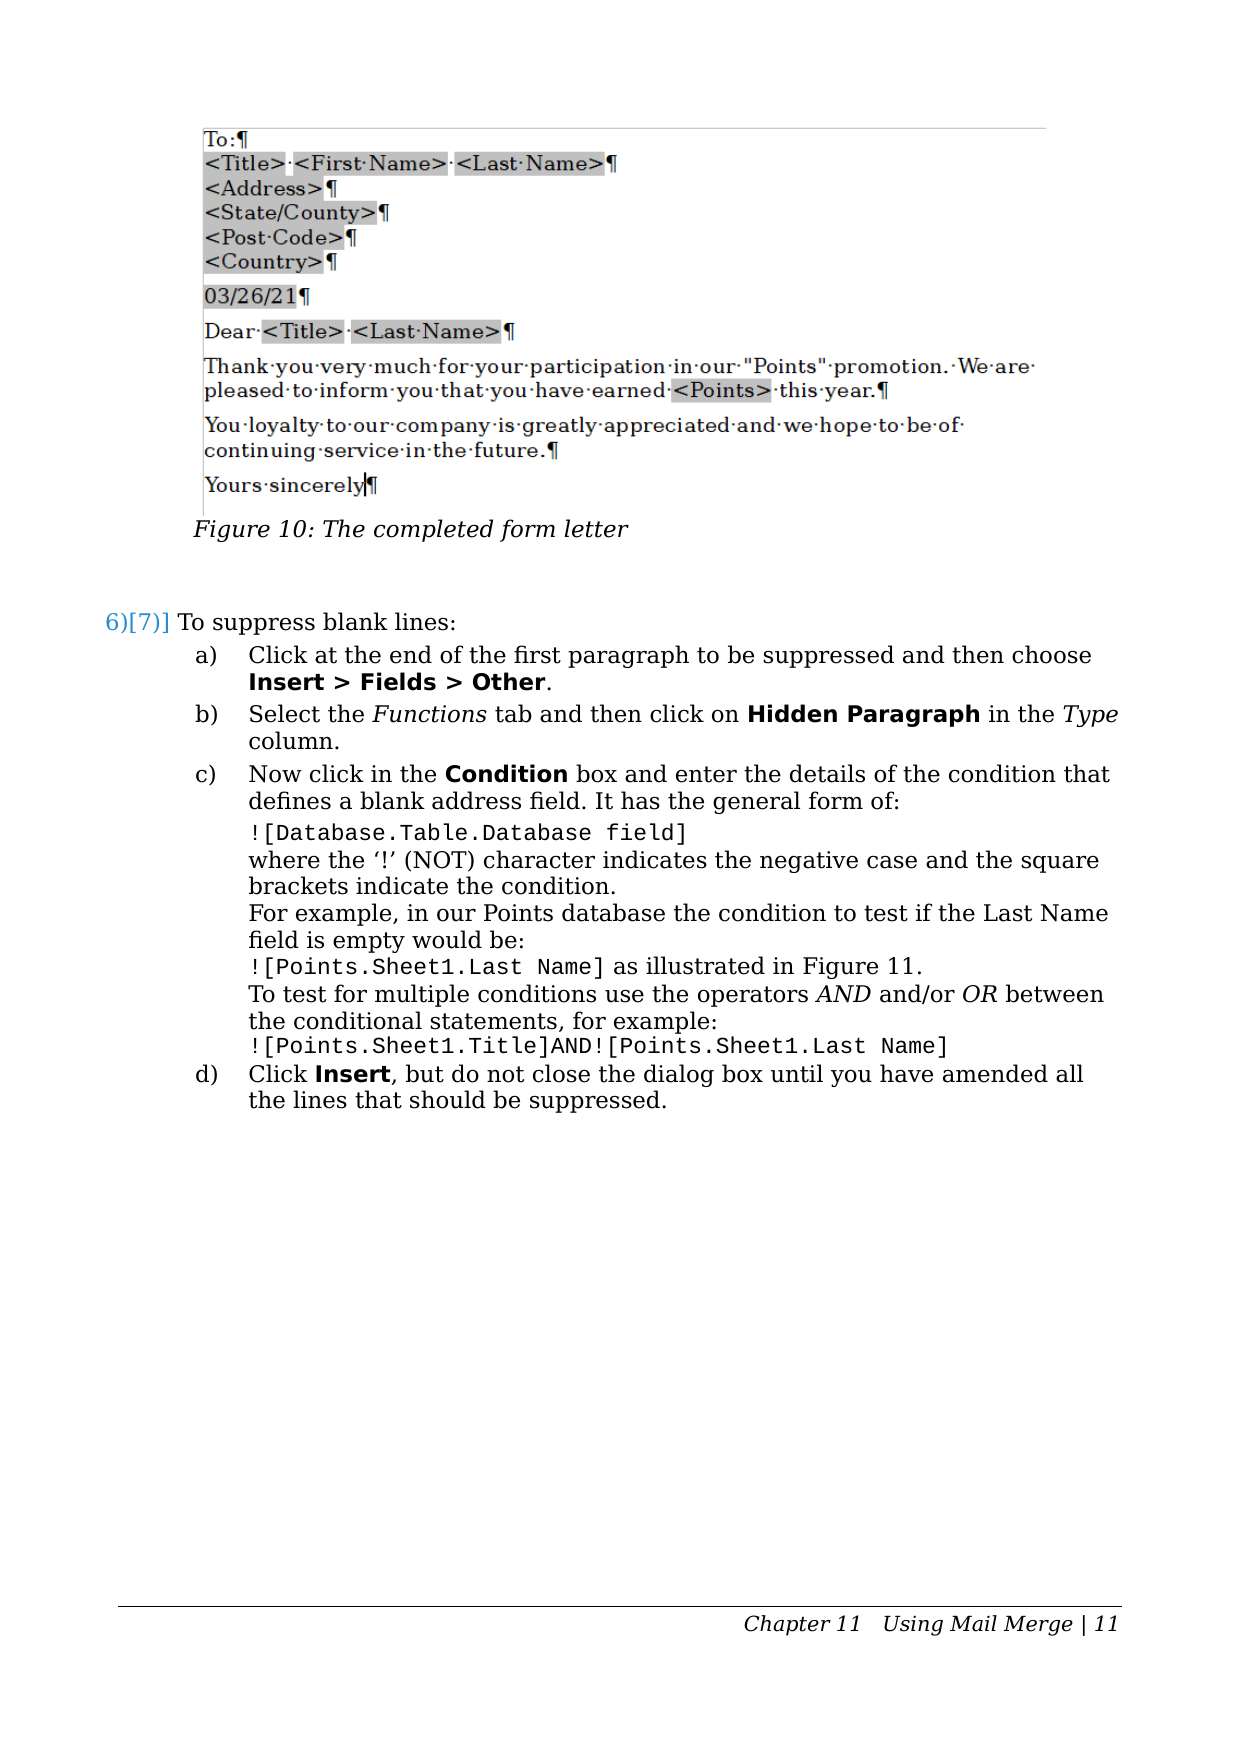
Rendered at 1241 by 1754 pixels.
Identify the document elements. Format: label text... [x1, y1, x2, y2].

list ![Database.Table.Database field] [248, 821, 1122, 847]
list ![Points.Sheet1.Last Name] as illustrated in Figure 11. [248, 953, 1122, 982]
list Click Insert, but do not close the dialog box until you have amended all the lines that should be suppressed. [195, 1061, 1122, 1114]
list To suppress blank lines: [177, 609, 1122, 636]
picture [193, 118, 1046, 516]
list ![Points.Sheet1.Title]AND![Points.Sheet1.Last Name] [248, 1035, 1122, 1061]
list To test for multiple conditions use the operators AND and/or OR between the conditional statements, for example: [248, 982, 1122, 1035]
list Now click in the Condition box and enter the details of the condition that defines a blank address field. It has the general form of: [195, 761, 1122, 814]
text Figure 10: The completed form letter [193, 118, 1047, 542]
list where the ‘!’ (NOT) character indicates the negative case and the square brackets indicate the condition. [248, 847, 1122, 900]
list For example, in our Points database the condition to test if the Last Name field is empty would be: [248, 900, 1122, 953]
list Select the Functions tab and then click on Hidden Paragraph in the Type column. [195, 702, 1122, 755]
list Click at the end of the first paragraph to be suppressed and then choose Insert > Fields > Other. [195, 642, 1122, 695]
